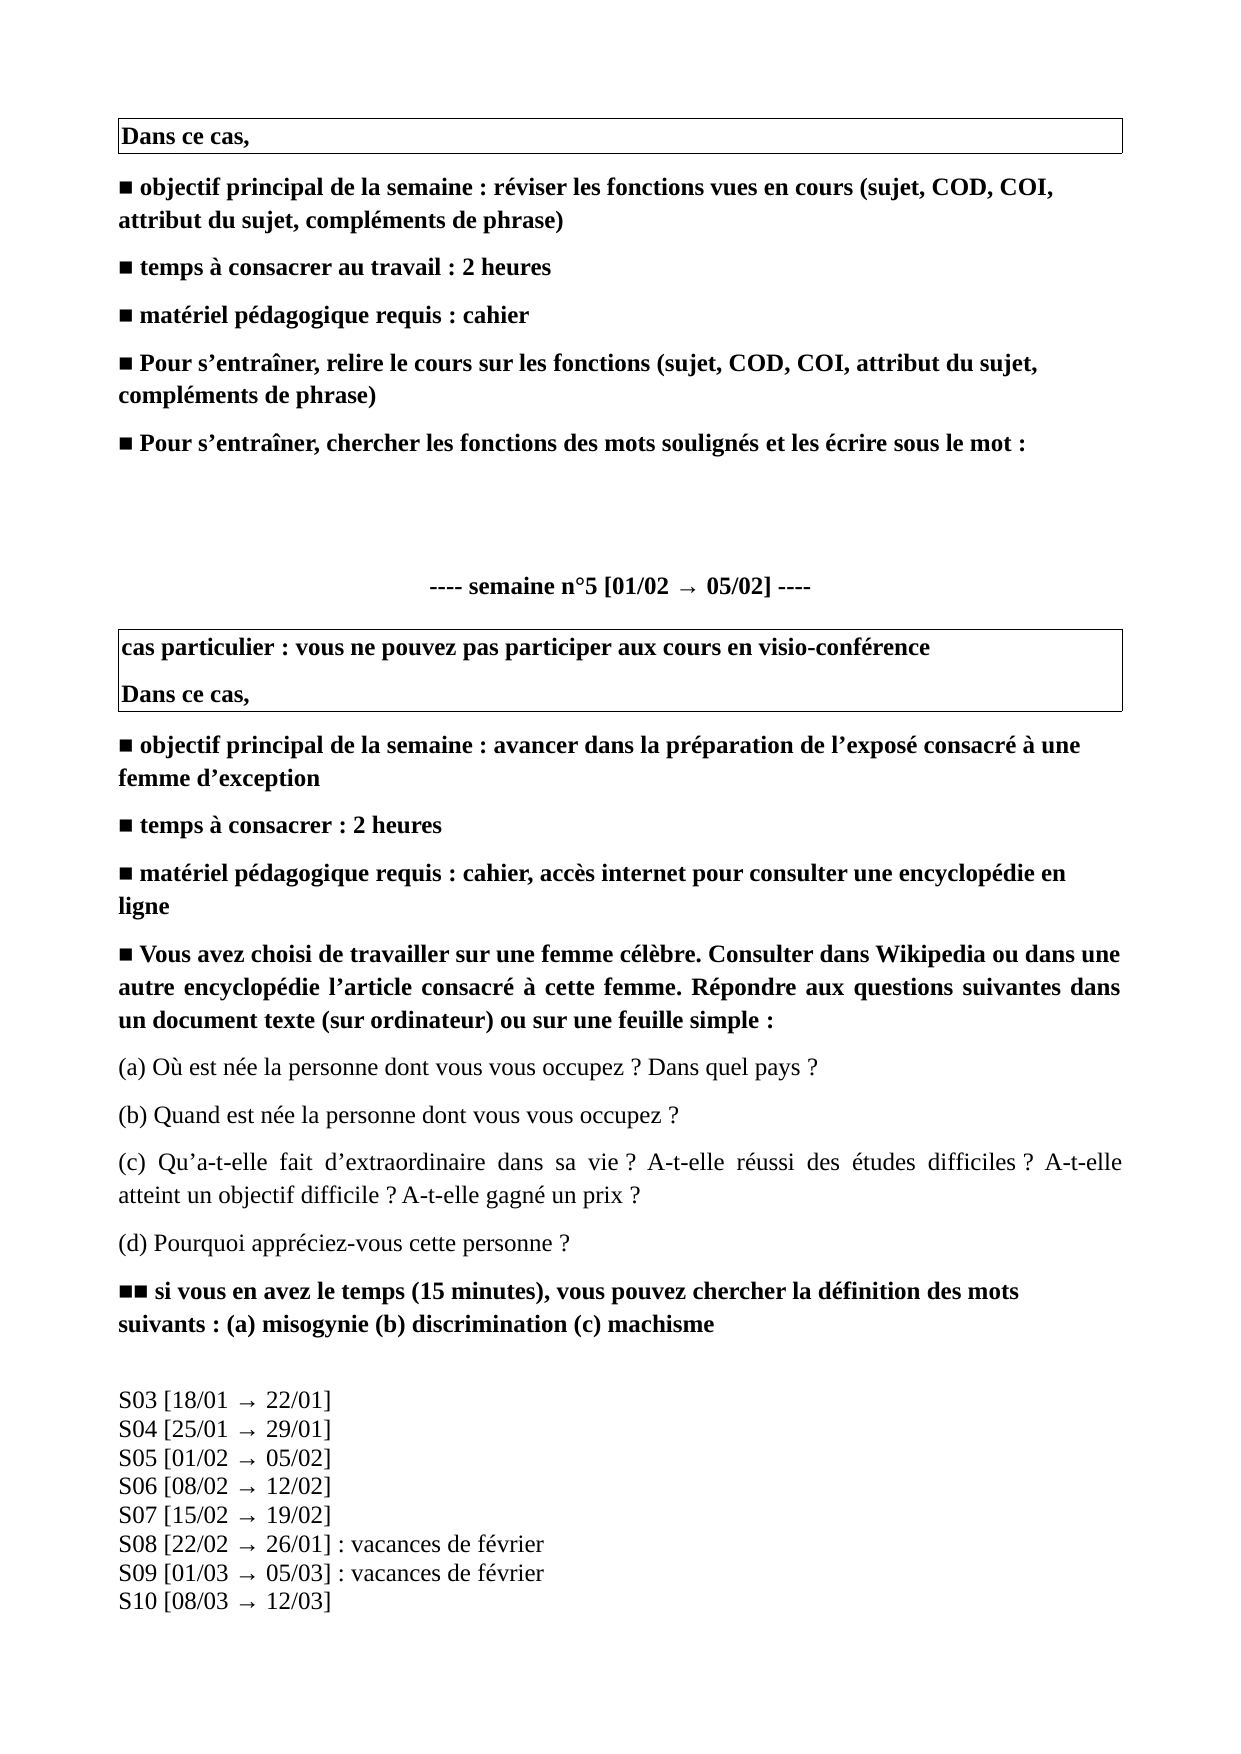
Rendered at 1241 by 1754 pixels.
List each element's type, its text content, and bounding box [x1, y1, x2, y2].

text S10 [08/03 → 12/03] [118, 1586, 1122, 1615]
text (d) Pourquoi appréciez-vous cette personne ? [118, 1228, 1122, 1257]
text ■ Pour s’entraîner, relire le cours sur les fonctions (sujet, COD, COI, attribut du sujet, compléments de phrase) [118, 348, 1122, 409]
text S08 [22/02 → 26/01] : vacances de février [118, 1529, 1122, 1558]
text ■ matériel pédagogique requis : cahier [118, 300, 1122, 329]
text S09 [01/03 → 05/03] : vacances de février [118, 1558, 1122, 1586]
text S07 [15/02 → 19/02] [118, 1500, 1122, 1529]
text cas particulier : vous ne pouvez pas participer aux cours en visio-conférence [119, 630, 1122, 660]
text (b) Quand est née la personne dont vous vous occupez ? [118, 1100, 1122, 1129]
text S05 [01/02 → 05/02] [118, 1443, 1122, 1471]
text ■ Pour s’entraîner, chercher les fonctions des mots soulignés et les écrire sous le mot : [118, 428, 1122, 457]
text Dans ce cas, [119, 119, 1122, 153]
text S06 [08/02 → 12/02] [118, 1471, 1122, 1500]
text ■ matériel pédagogique requis : cahier, accès internet pour consulter une encyclopédie en ligne [118, 858, 1122, 920]
text ■■ si vous en avez le temps (15 minutes), vous pouvez chercher la définition des mots suivants : (a) misogynie (b) discrimination (c) machisme [118, 1276, 1122, 1337]
text (a) Où est née la personne dont vous vous occupez ? Dans quel pays ? [118, 1052, 1122, 1081]
text ■ objectif principal de la semaine : réviser les fonctions vues en cours (sujet, COD, COI, attribut du sujet, compléments de phrase) [118, 172, 1122, 233]
text ■ Vous avez choisi de travailler sur une femme célèbre. Consulter dans Wikipedia ou dans une autre encyclopédie l’article consacré à cette femme. Répondre aux questions suivantes dans un document texte (sur ordinateur) ou sur une feuille simple : [118, 939, 1122, 1033]
text S03 [18/01 → 22/01] [118, 1385, 1122, 1414]
text Dans ce cas, [119, 676, 1122, 711]
text ---- semaine n°5 [01/02 → 05/02] ---- [118, 571, 1122, 600]
text ■ temps à consacrer au travail : 2 heures [118, 252, 1122, 281]
text ■ objectif principal de la semaine : avancer dans la préparation de l’exposé consacré à une femme d’exception [118, 730, 1122, 792]
text ■ temps à consacrer : 2 heures [118, 810, 1122, 839]
text (c) Qu’a-t-elle fait d’extraordinaire dans sa vie ? A-t-elle réussi des études difficiles ? A-t-elle atteint un objectif difficile ? A-t-elle gagné un prix ? [118, 1147, 1122, 1209]
text S04 [25/01 → 29/01] [118, 1414, 1122, 1443]
